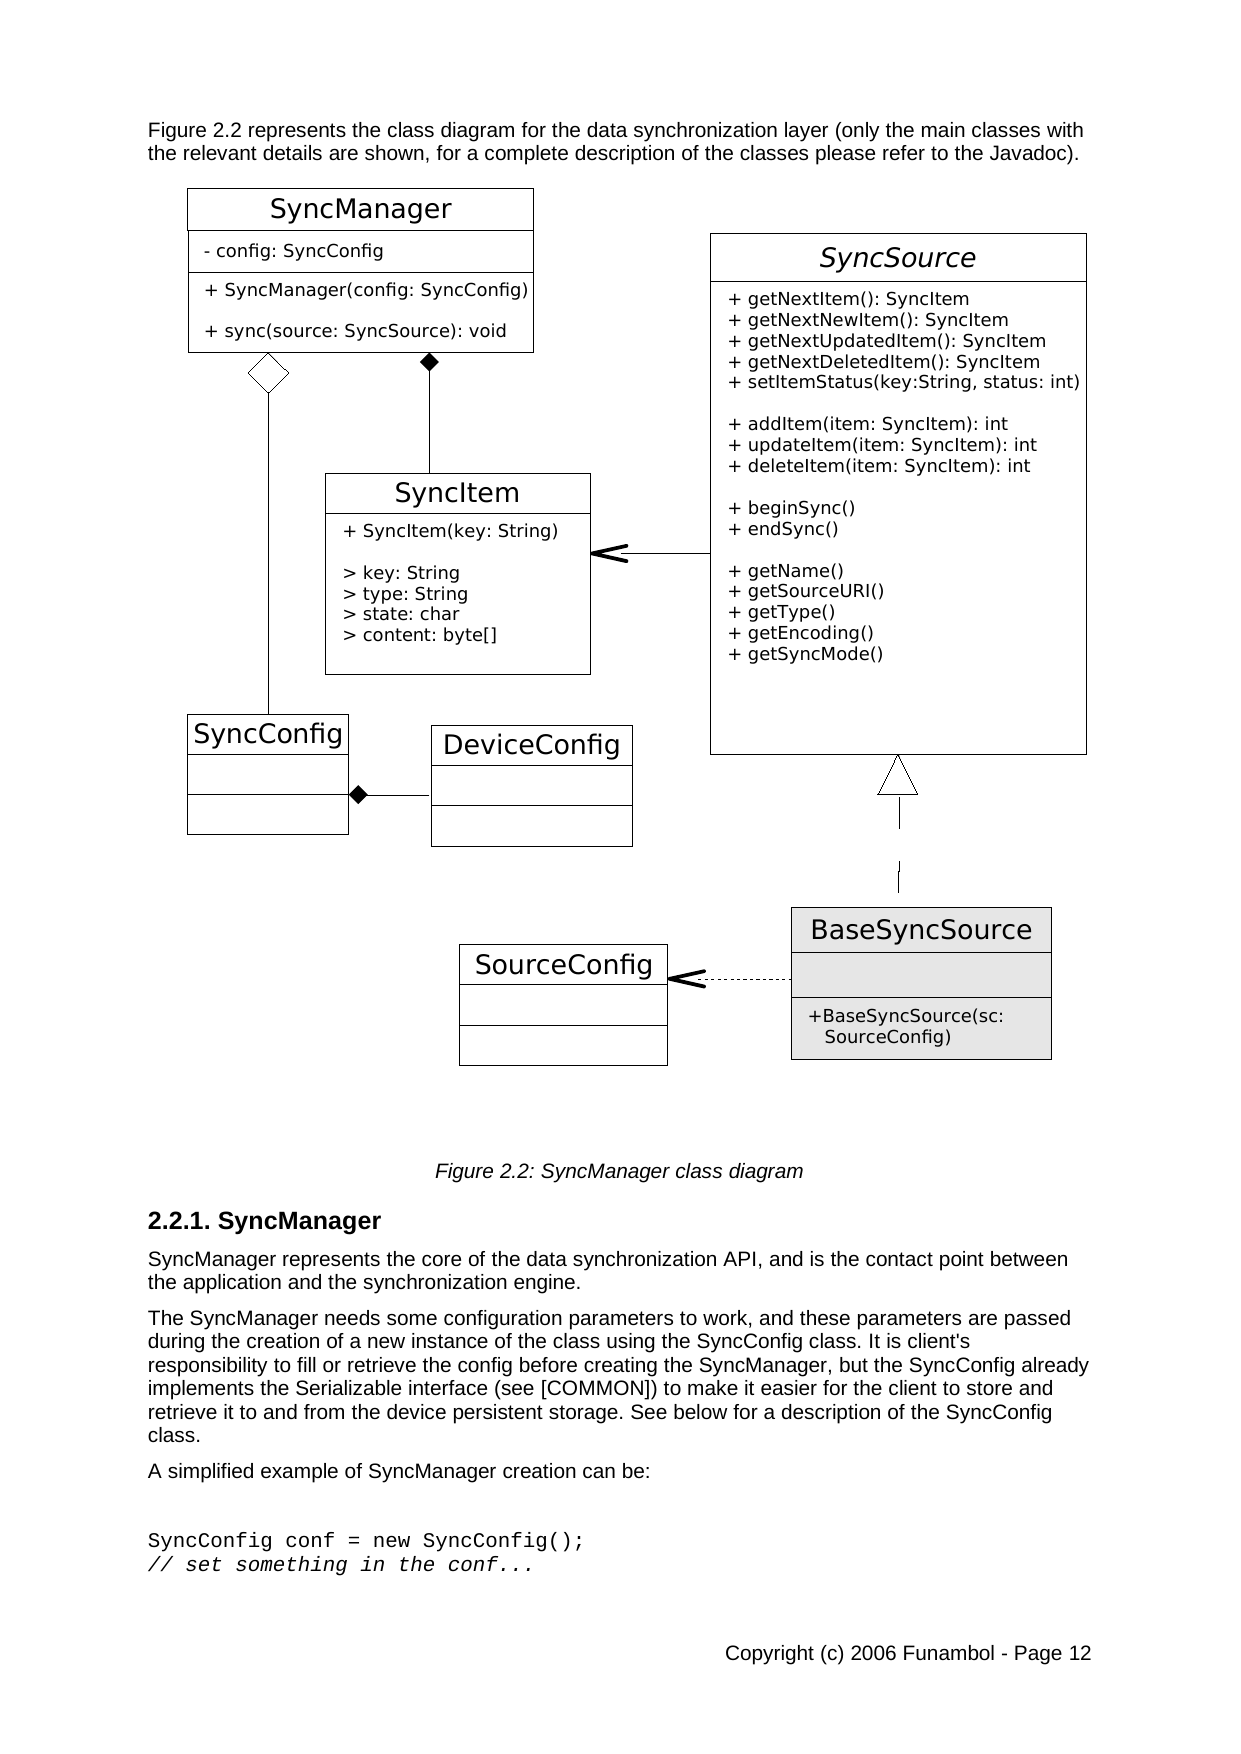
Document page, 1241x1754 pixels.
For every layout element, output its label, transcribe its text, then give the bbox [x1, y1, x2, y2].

text Figure 2.2: SyncManager class diagram [148, 176, 1093, 1183]
subtitle SyncManager [148, 1183, 1093, 1235]
text Figure 2.2 represents the class diagram for the data synchronization layer (only the main classes with the relevant details are shown, for a complete description of the classes please refer to the Javadoc). [148, 118, 1093, 165]
text A simplified example of SyncManager creation can be: [148, 1459, 1093, 1483]
text The SyncManager needs some configuration parameters to work, and these parameters are passed during the creation of a new instance of the class using the SyncConfig class. It is client's responsibility to fill or retrieve the config before creating the SyncManager, but the SyncConfig already implements the Serializable interface (see [COMMON]) to make it easier for the client to store and retrieve it to and from the device persistent storage. See below for a description of the SyncConfig class. [148, 1306, 1093, 1447]
subtitle [148, 165, 1093, 176]
text SyncManager represents the core of the data synchronization API, and is the contact point between the application and the synchronization engine. [148, 1247, 1093, 1294]
text SyncConfig conf = new SyncConfig(); // set something in the conf... [148, 1530, 1093, 1578]
